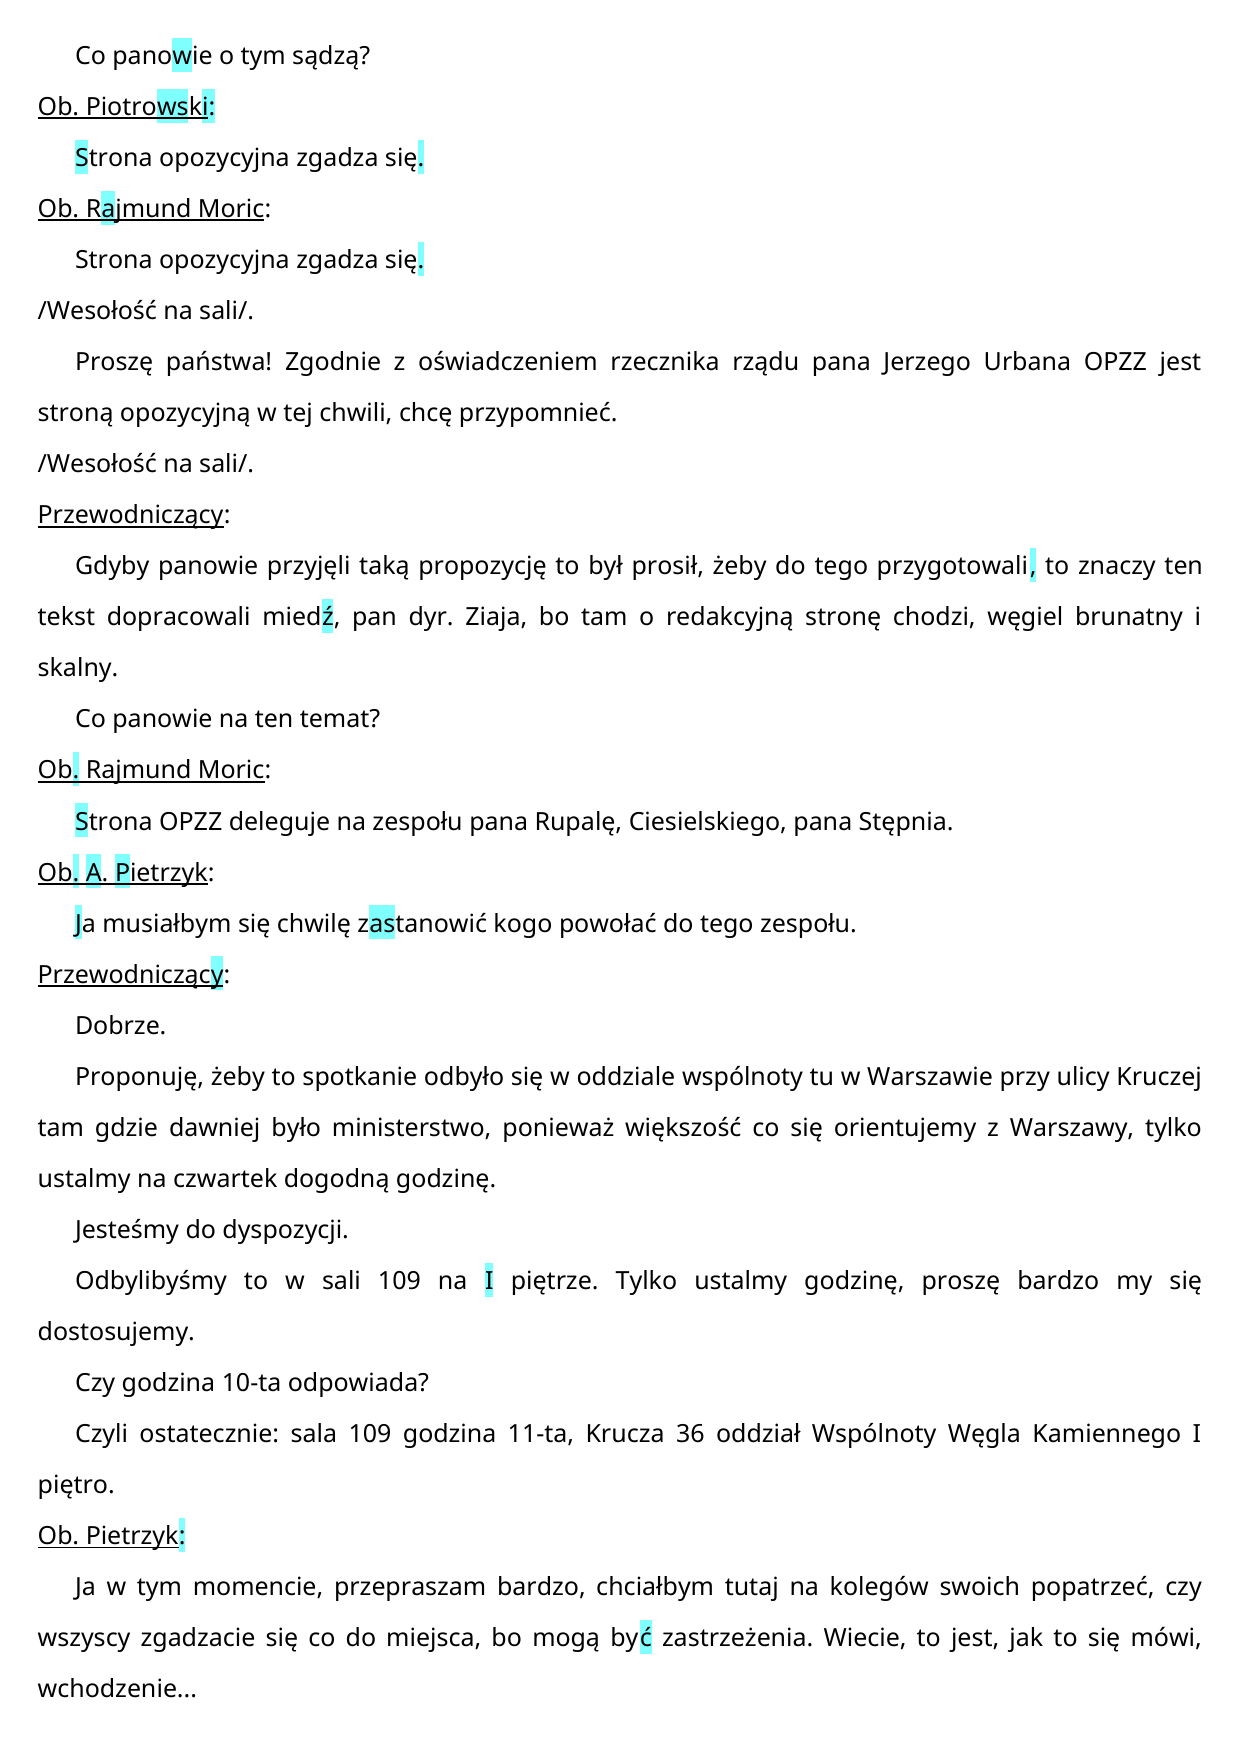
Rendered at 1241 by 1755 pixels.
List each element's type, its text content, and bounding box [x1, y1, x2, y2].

text Strona opozycyjna zgadza się. [37, 242, 1203, 276]
text Czyli ostatecznie: sala 109 godzina 11-ta, Krucza 36 oddział Wspólnoty Węgla Kamiennego I piętro. [37, 1416, 1203, 1501]
text Ja w tym momencie, przepraszam bardzo, chciałbym tutaj na kolegów swoich popatrzeć, czy wszyscy zgadzacie się co do miejsca, bo mogą być zastrzeżenia. Wiecie, to jest, jak to się mówi, wchodzenie... [37, 1569, 1203, 1705]
text Przewodniczący: [37, 497, 1203, 531]
text Proponuję, żeby to spotkanie odbyło się w oddziale wspólnoty tu w Warszawie przy ulicy Kruczej tam gdzie dawniej było ministerstwo, ponieważ większość co się orientujemy z Warszawy, tylko ustalmy na czwartek dogodną godzinę. [37, 1058, 1203, 1194]
text Ja musiałbym się chwilę zastanowić kogo powołać do tego zespołu. [37, 905, 1203, 939]
text Co panowie o tym sądzą? [37, 37, 1203, 72]
text Ob. Rajmund Moric: [37, 752, 1203, 786]
text /Wesołość na sali/. [37, 293, 1203, 327]
text Gdyby panowie przyjęli taką propozycję to był prosił, żeby do tego przygotowali, to znaczy ten tekst dopracowali miedź, pan dyr. Ziaja, bo tam o redakcyjną stronę chodzi, węgiel brunatny i skalny. [37, 548, 1203, 684]
text Co panowie na ten temat? [37, 701, 1203, 735]
text Ob. Pietrzyk: [37, 1518, 1203, 1552]
text /Wesołość na sali/. [37, 446, 1203, 480]
text Ob. Piotrowski: [37, 88, 1203, 123]
text Czy godzina 10-ta odpowiada? [37, 1364, 1203, 1399]
text Przewodniczący: [37, 956, 1203, 990]
text Strona OPZZ deleguje na zespołu pana Rupalę, Ciesielskiego, pana Stępnia. [37, 803, 1203, 837]
text Ob. Rajmund Moric: [37, 191, 1203, 225]
text Dobrze. [37, 1007, 1203, 1041]
text Odbylibyśmy to w sali 109 na I piętrze. Tylko ustalmy godzinę, proszę bardzo my się dostosujemy. [37, 1262, 1203, 1348]
text Proszę państwa! Zgodnie z oświadczeniem rzecznika rządu pana Jerzego Urbana OPZZ jest stroną opozycyjną w tej chwili, chcę przypomnieć. [37, 344, 1203, 429]
text Strona opozycyjna zgadza się. [37, 139, 1203, 174]
text Jesteśmy do dyspozycji. [37, 1211, 1203, 1246]
text Ob. A. Pietrzyk: [37, 854, 1203, 888]
